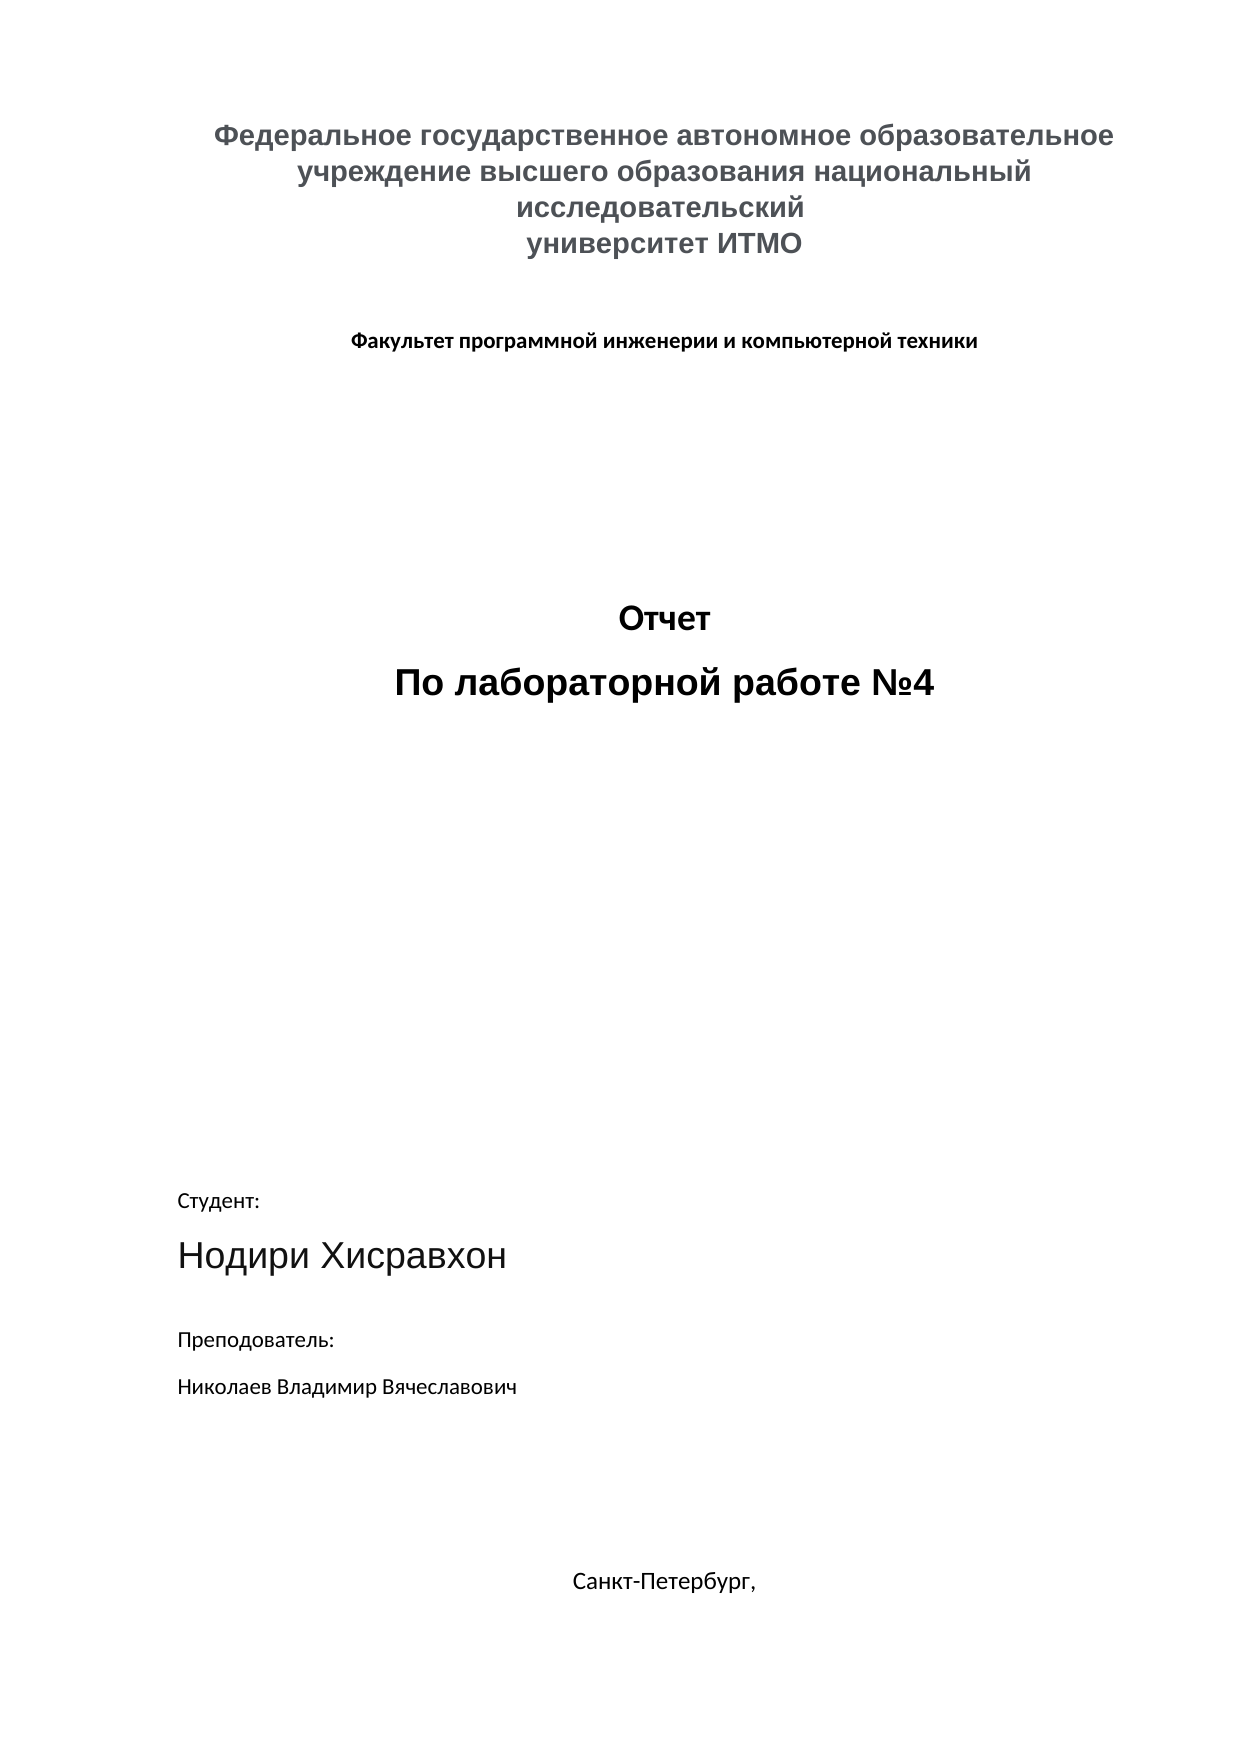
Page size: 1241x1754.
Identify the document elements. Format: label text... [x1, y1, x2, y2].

text Николаев Владимир Вячеславович [177, 1372, 1152, 1400]
text Отчет [177, 593, 1152, 639]
text Федеральное государственное автономное образовательное учреждение высшего образования национальный исследовательский университет ИТМО [177, 118, 1152, 260]
text Факультет программной инженерии и компьютерной техники [177, 326, 1152, 354]
text По лабораторной работе №4 [177, 660, 1152, 703]
text Санкт-Петербург, [177, 1565, 1152, 1595]
text Нодири Хисравхон [177, 1233, 1152, 1306]
text Преподователь: [177, 1325, 1152, 1353]
text Студент: [177, 1186, 1152, 1214]
